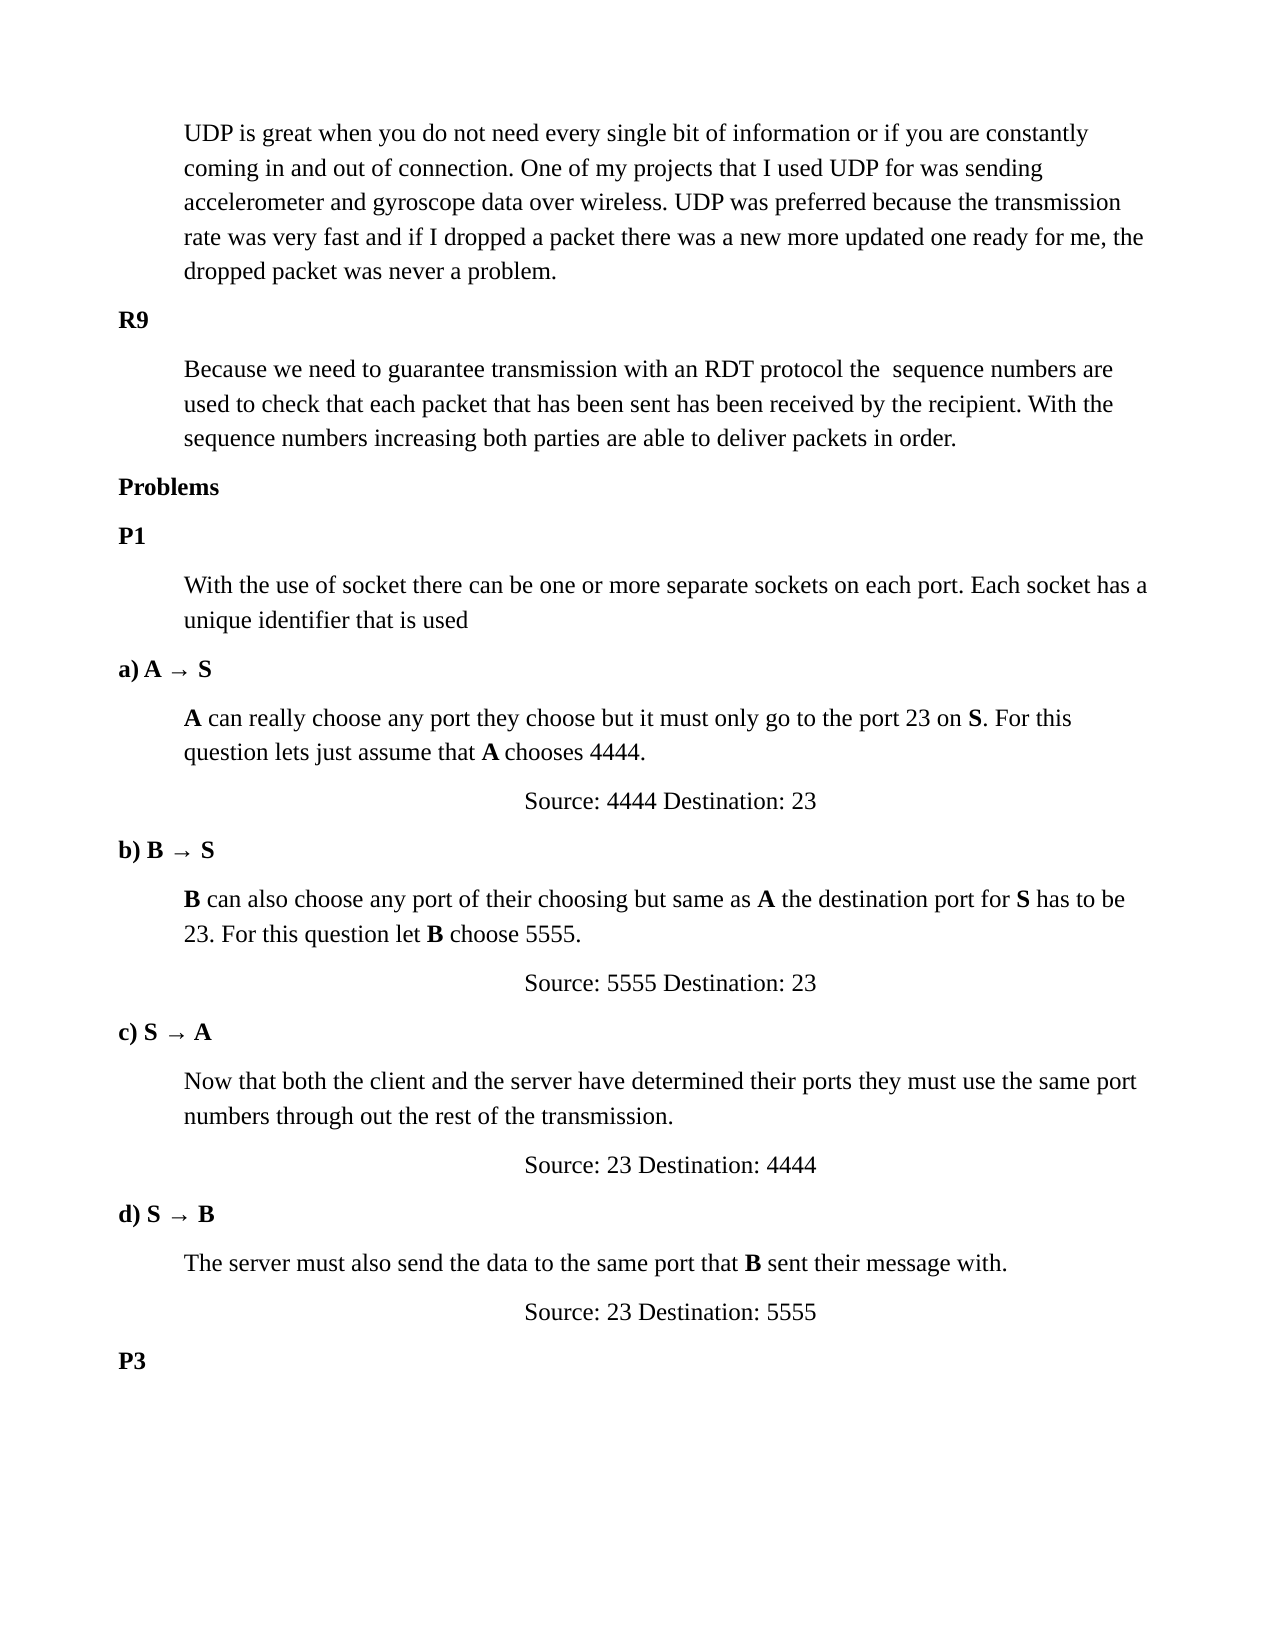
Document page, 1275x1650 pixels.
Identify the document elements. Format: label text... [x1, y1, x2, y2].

text A can really choose any port they choose but it must only go to the port 23 on S. For this question lets just assume that A chooses 4444. [184, 703, 1157, 766]
text P3 [118, 1346, 1157, 1375]
text a) A → S [118, 654, 1157, 683]
text c) S → A [118, 1017, 1157, 1046]
text Because we need to guarantee transmission with an RDT protocol the sequence numbers are used to check that each packet that has been sent has been received by the recipient. With the sequence numbers increasing both parties are able to deliver packets in order. [184, 354, 1157, 452]
text The server must also send the data to the same port that B sent their message with. [184, 1248, 1157, 1277]
text B can also choose any port of their choosing but same as A the destination port for S has to be 23. For this question let B choose 5555. [184, 884, 1157, 948]
text P1 [118, 521, 1157, 550]
text Problems [118, 472, 1157, 501]
text Source: 4444 Destination: 23 [184, 786, 1157, 815]
text UDP is great when you do not need every single bit of information or if you are constantly coming in and out of connection. One of my projects that I used UDP for was sending accelerometer and gyroscope data over wireless. UDP was preferred because the transmission rate was very fast and if I dropped a packet there was a new more updated one ready for me, the dropped packet was never a problem. [184, 118, 1157, 285]
text d) S → B [118, 1199, 1157, 1228]
text Source: 23 Destination: 5555 [184, 1297, 1157, 1326]
text R9 [118, 305, 1157, 334]
text With the use of socket there can be one or more separate sockets on each port. Each socket has a unique identifier that is used [184, 570, 1157, 633]
text Source: 23 Destination: 4444 [184, 1150, 1157, 1178]
text Source: 5555 Destination: 23 [184, 968, 1157, 997]
text Now that both the client and the server have determined their ports they must use the same port numbers through out the rest of the transmission. [184, 1066, 1157, 1129]
text b) B → S [118, 836, 1157, 864]
